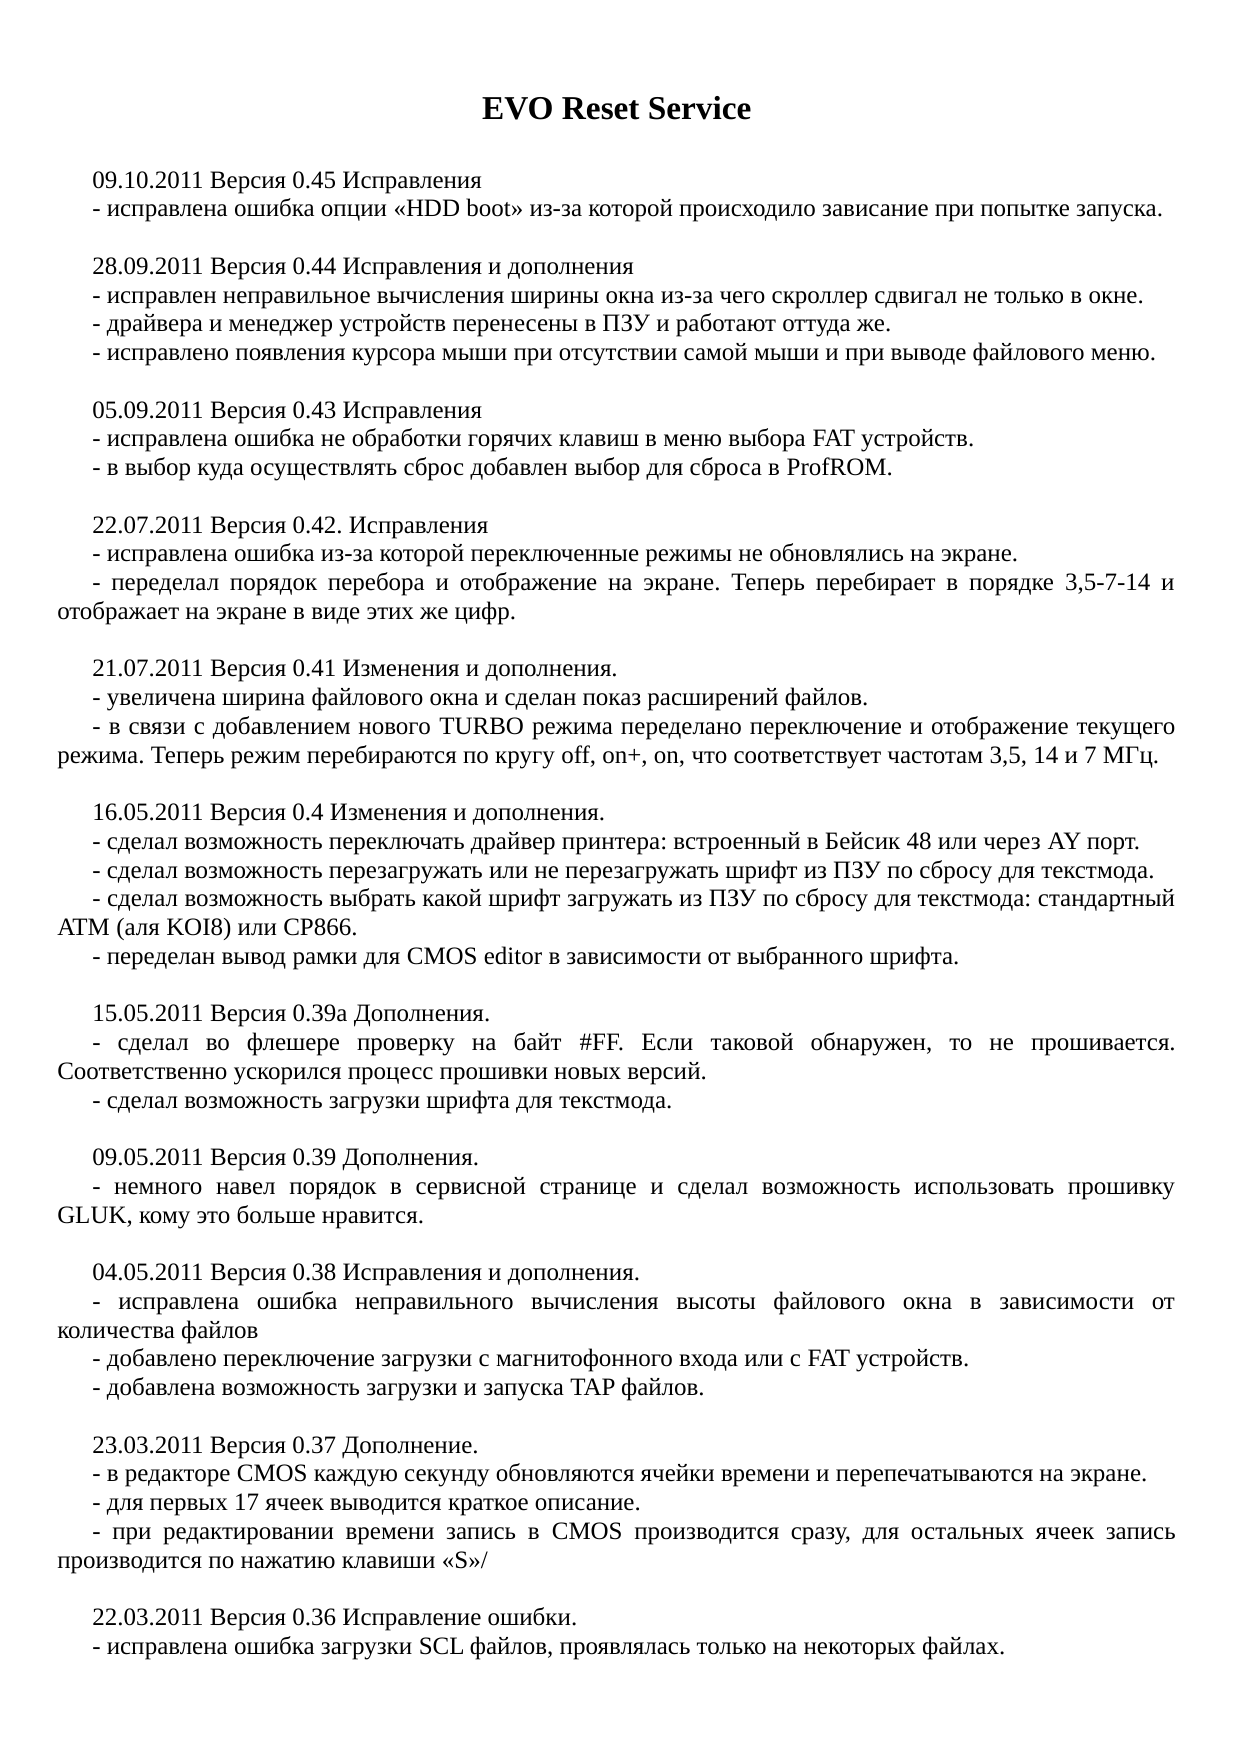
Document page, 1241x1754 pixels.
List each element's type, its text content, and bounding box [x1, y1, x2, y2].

text - переделан вывод рамки для CMOS editor в зависимости от выбранного шрифта. [57, 941, 1176, 970]
text 22.03.2011 Версия 0.36 Исправление ошибки. [57, 1602, 1176, 1631]
text 28.09.2011 Версия 0.44 Исправления и дополнения [57, 251, 1176, 280]
text - в редакторе CMOS каждую секунду обновляются ячейки времени и перепечатываются на экране. [57, 1458, 1176, 1487]
text 16.05.2011 Версия 0.4 Изменения и дополнения. [57, 797, 1176, 826]
text - исправлена ошибка загрузки SCL файлов, проявлялась только на некоторых файлах. [57, 1631, 1176, 1660]
text - исправлена ошибка не обработки горячих клавиш в меню выбора FAT устройств. [57, 423, 1176, 452]
text - исправлена ошибка из-за которой переключенные режимы не обновлялись на экране. [57, 538, 1176, 567]
text - исправлена ошибка неправильного вычисления высоты файлового окна в зависимости от количества файлов [57, 1286, 1176, 1343]
text 23.03.2011 Версия 0.37 Дополнение. [57, 1430, 1176, 1458]
text - драйвера и менеджер устройств перенесены в ПЗУ и работают оттуда же. [57, 308, 1176, 337]
text - добавлено переключение загрузки с магнитофонного входа или с FAT устройств. [57, 1343, 1176, 1372]
text - сделал возможность загрузки шрифта для текстмода. [57, 1085, 1176, 1113]
text - в связи с добавлением нового TURBO режима переделано переключение и отображение текущего режима. Теперь режим перебираются по кругу off, on+, on, что соответствует частотам 3,5, 14 и 7 МГц. [57, 711, 1176, 768]
text - сделал возможность перезагружать или не перезагружать шрифт из ПЗУ по сбросу для текстмода. [57, 855, 1176, 883]
text 22.07.2011 Версия 0.42. Исправления [57, 510, 1176, 538]
text - добавлена возможность загрузки и запуска TAP файлов. [57, 1372, 1176, 1401]
text - сделал возможность переключать драйвер принтера: встроенный в Бейсик 48 или через AY порт. [57, 826, 1176, 855]
text - при редактировании времени запись в CMOS производится сразу, для остальных ячеек запись производится по нажатию клавиши «S»/ [57, 1516, 1176, 1573]
text - исправлено появления курсора мыши при отсутствии самой мыши и при выводе файлового меню. [57, 337, 1176, 366]
text EVO Reset Service [57, 88, 1176, 126]
text 05.09.2011 Версия 0.43 Исправления [57, 395, 1176, 423]
text - в выбор куда осуществлять сброс добавлен выбор для сброса в ProfROM. [57, 452, 1176, 481]
text - увеличена ширина файлового окна и сделан показ расширений файлов. [57, 682, 1176, 711]
text - немного навел порядок в сервисной странице и сделал возможность использовать прошивку GLUK, кому это больше нравится. [57, 1171, 1176, 1228]
text - для первых 17 ячеек выводится краткое описание. [57, 1487, 1176, 1516]
text - сделал возможность выбрать какой шрифт загружать из ПЗУ по сбросу для текстмода: стандартный ATM (аля KOI8) или CP866. [57, 883, 1176, 941]
text - переделал порядок перебора и отображение на экране. Теперь перебирает в порядке 3,5-7-14 и отображает на экране в виде этих же цифр. [57, 567, 1176, 625]
text 09.10.2011 Версия 0.45 Исправления [57, 165, 1176, 193]
text - исправлена ошибка опции «HDD boot» из-за которой происходило зависание при попытке запуска. [57, 193, 1176, 222]
text - исправлен неправильное вычисления ширины окна из-за чего скроллер сдвигал не только в окне. [57, 280, 1176, 308]
text 09.05.2011 Версия 0.39 Дополнения. [57, 1142, 1176, 1171]
text 21.07.2011 Версия 0.41 Изменения и дополнения. [57, 653, 1176, 682]
text 15.05.2011 Версия 0.39а Дополнения. [57, 998, 1176, 1027]
text - сделал во флешере проверку на байт #FF. Если таковой обнаружен, то не прошивается. Соответственно ускорился процесс прошивки новых версий. [57, 1027, 1176, 1085]
text 04.05.2011 Версия 0.38 Исправления и дополнения. [57, 1257, 1176, 1286]
